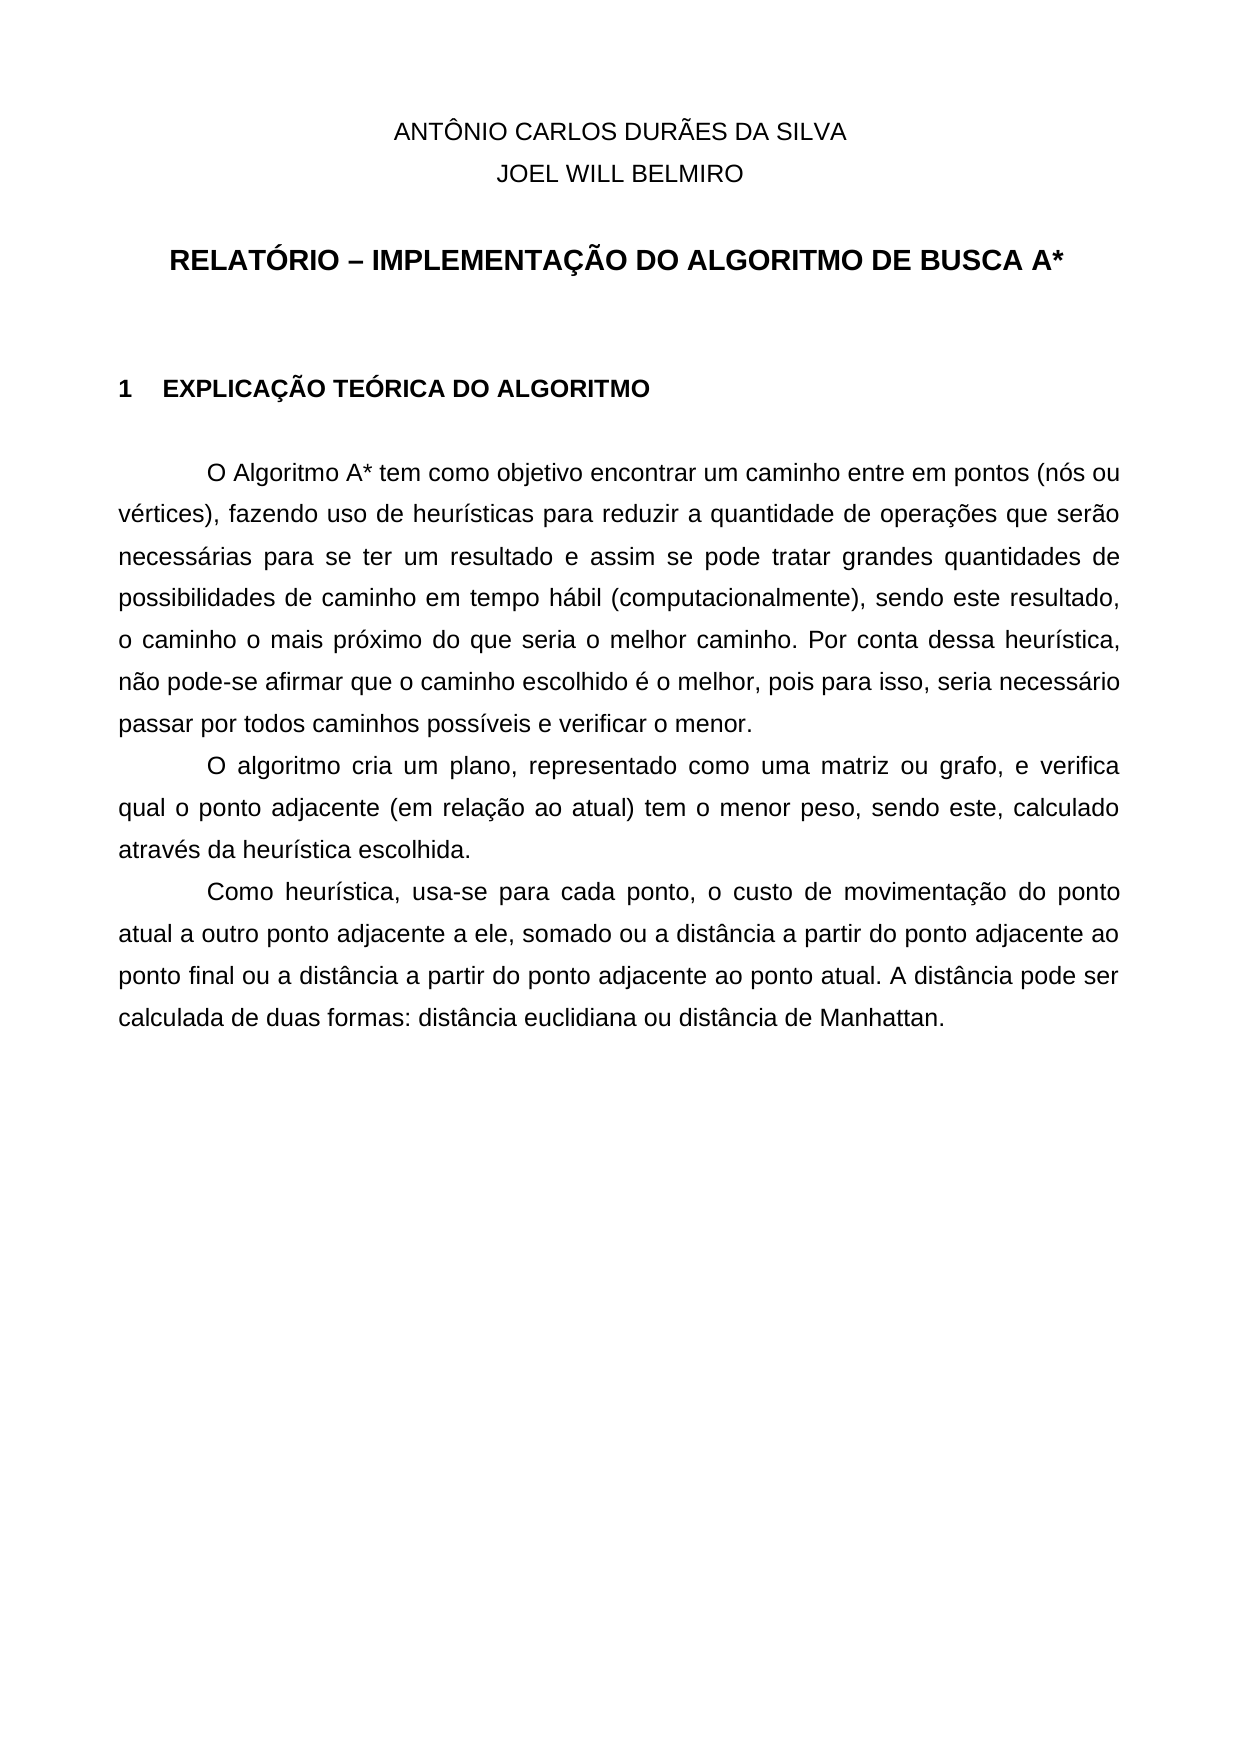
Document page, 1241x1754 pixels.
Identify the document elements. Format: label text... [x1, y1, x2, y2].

text RELATÓRIO – IMPLEMENTAÇÃO DO ALGORITMO DE BUSCA A* [118, 244, 1122, 277]
subtitle Explicação Teórica do Algoritmo [118, 374, 1122, 402]
text Como heurística, usa-se para cada ponto, o custo de movimentação do ponto atual a outro ponto adjacente a ele, somado ou a distância a partir do ponto adjacente ao ponto final ou a distância a partir do ponto adjacente ao ponto atual. A distância pode ser calculada de duas formas: distância euclidiana ou distância de Manhattan. [118, 878, 1122, 1032]
text JOEL WILL BELMIRO [118, 160, 1122, 188]
text O algoritmo cria um plano, representado como uma matriz ou grafo, e verifica qual o ponto adjacente (em relação ao atual) tem o menor peso, sendo este, calculado através da heurística escolhida. [118, 752, 1122, 864]
text ANTÔNIO CARLOS DURÃES DA SILVA [118, 118, 1122, 146]
text O Algoritmo A* tem como objetivo encontrar um caminho entre em pontos (nós ou vértices), fazendo uso de heurísticas para reduzir a quantidade de operações que serão necessárias para se ter um resultado e assim se pode tratar grandes quantidades de possibilidades de caminho em tempo hábil (computacionalmente), sendo este resultado, o caminho o mais próximo do que seria o melhor caminho. Por conta dessa heurística, não pode-se afirmar que o caminho escolhido é o melhor, pois para isso, seria necessário passar por todos caminhos possíveis e verificar o menor. [118, 458, 1122, 738]
